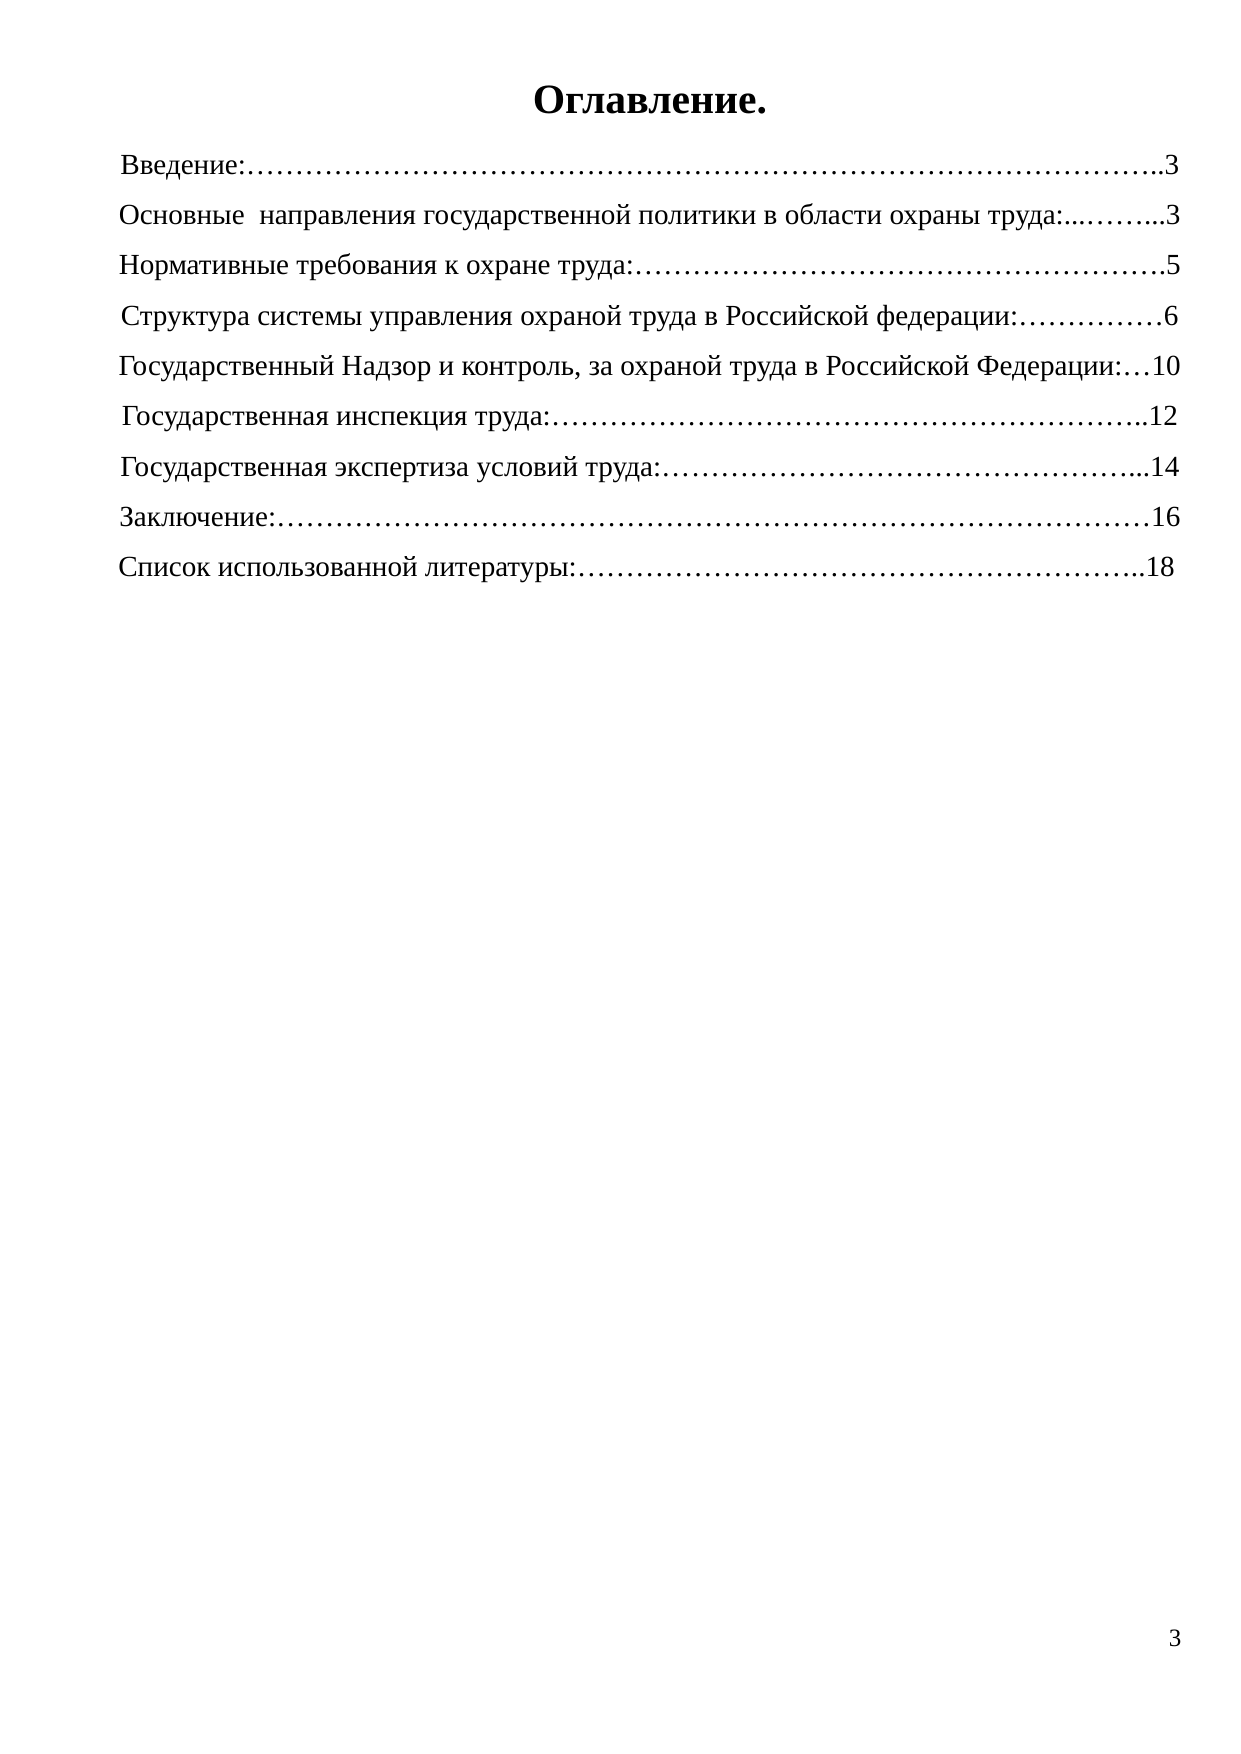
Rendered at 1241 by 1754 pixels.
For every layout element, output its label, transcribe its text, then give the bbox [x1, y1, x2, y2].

subtitle Государственный Надзор и контроль, за охраной труда в Российской Федерации:…10 [118, 348, 1181, 382]
subtitle Государственная экспертиза условий труда:…………………………………………...14 [118, 449, 1181, 482]
subtitle Государственная инспекция труда:……………………………………………………..12 [118, 398, 1181, 432]
text Оглавление. [118, 75, 1181, 123]
subtitle Структура системы управления охраной труда в Российской федерации:……………6 [118, 298, 1181, 331]
text Список использованной литературы:…………………………………………………..18 [118, 549, 1181, 583]
subtitle Нормативные требования к охране труда:……………………………………………….5 [118, 247, 1181, 281]
text Введение:…………………………………………………………………………………..3 [118, 147, 1181, 180]
subtitle Заключение:………………………………………………………………………………16 [118, 499, 1181, 533]
text Основные направления государственной политики в области охраны труда:...……...3 [118, 197, 1181, 231]
